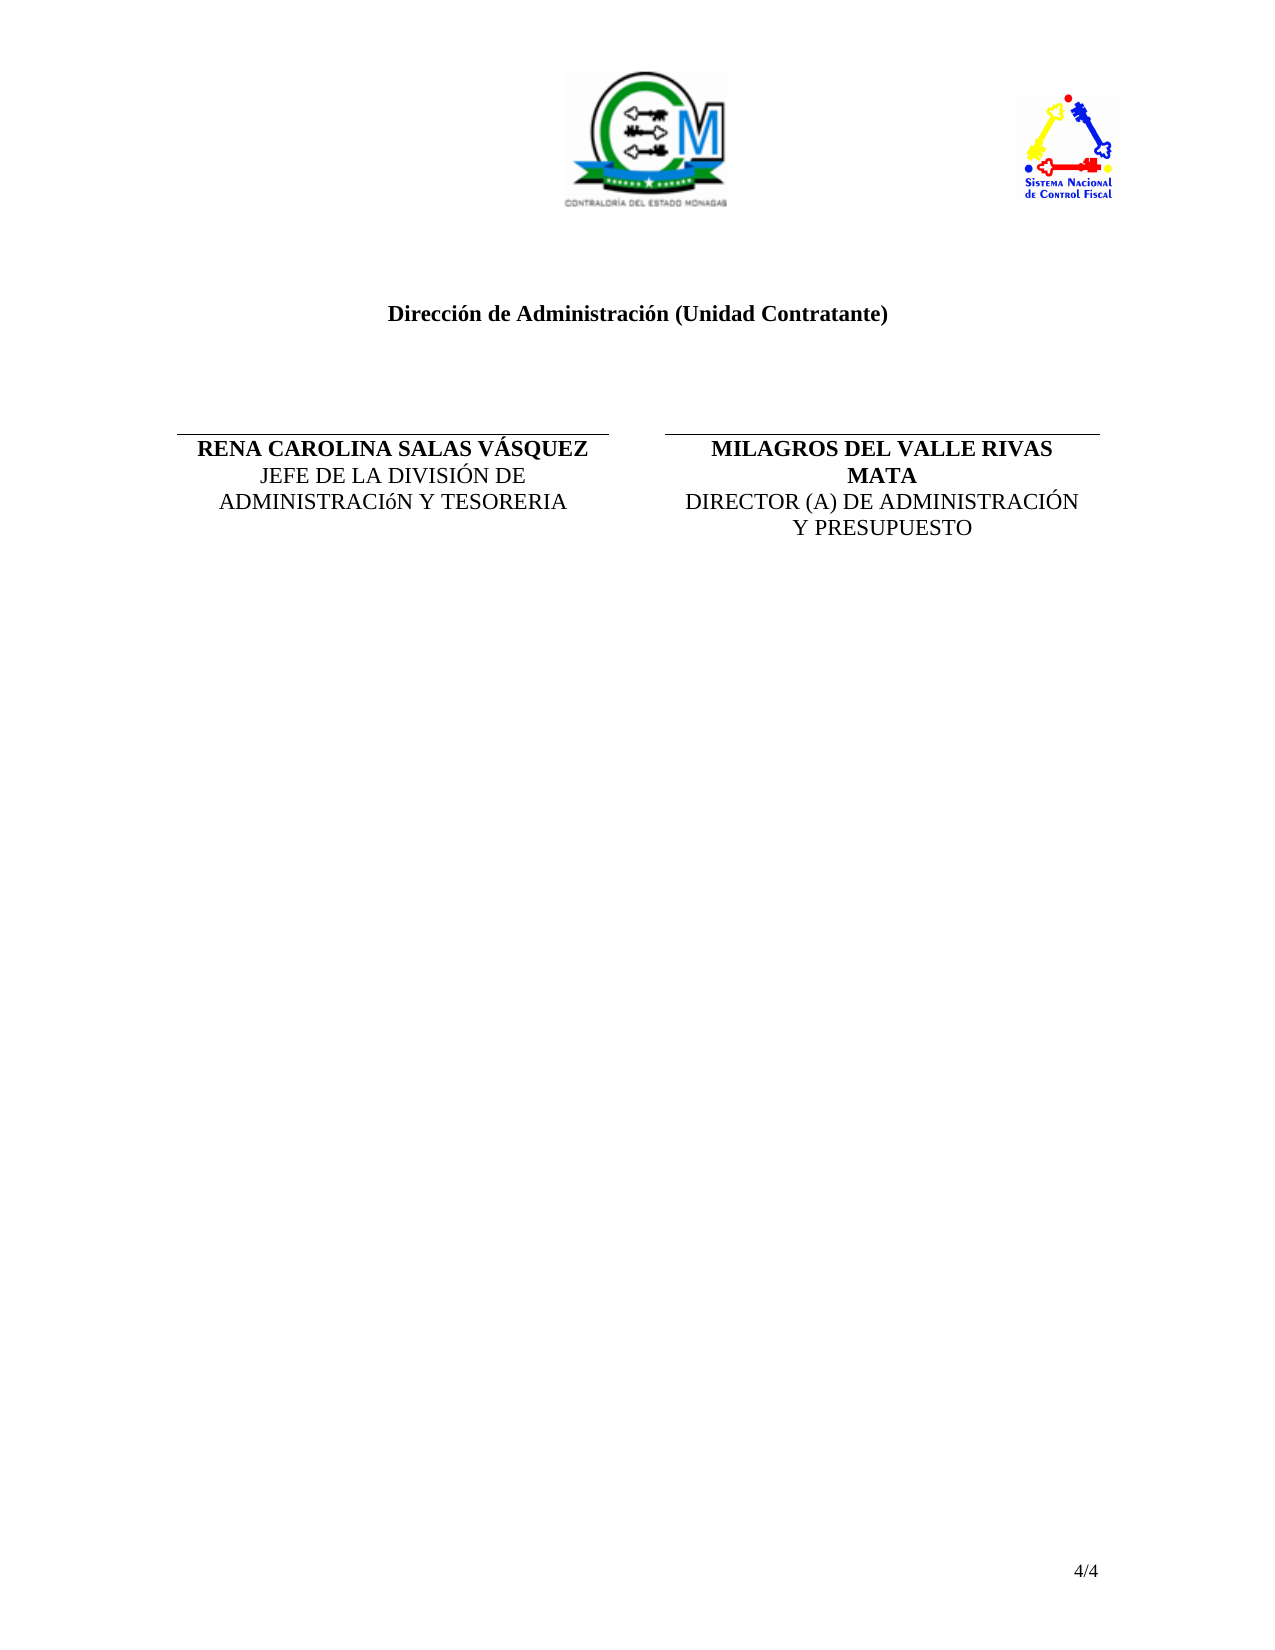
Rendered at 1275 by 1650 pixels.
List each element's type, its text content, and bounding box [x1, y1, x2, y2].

table_header MILAGROS DEL VALLE RIVAS MATA DIRECTOR (A) DE ADMINISTRACIÓN Y PRESUPUESTO [665, 435, 1099, 541]
table_header Dirección de Administración (Unidad Contratante) [178, 300, 1098, 353]
table_header RENA CAROLINA SALAS VÁSQUEZ JEFE DE LA DIVISIÓN DE ADMINISTRACIóN Y TESORERIA [177, 435, 608, 541]
picture [562, 69, 730, 210]
picture [1017, 91, 1121, 201]
table_header [609, 434, 665, 541]
